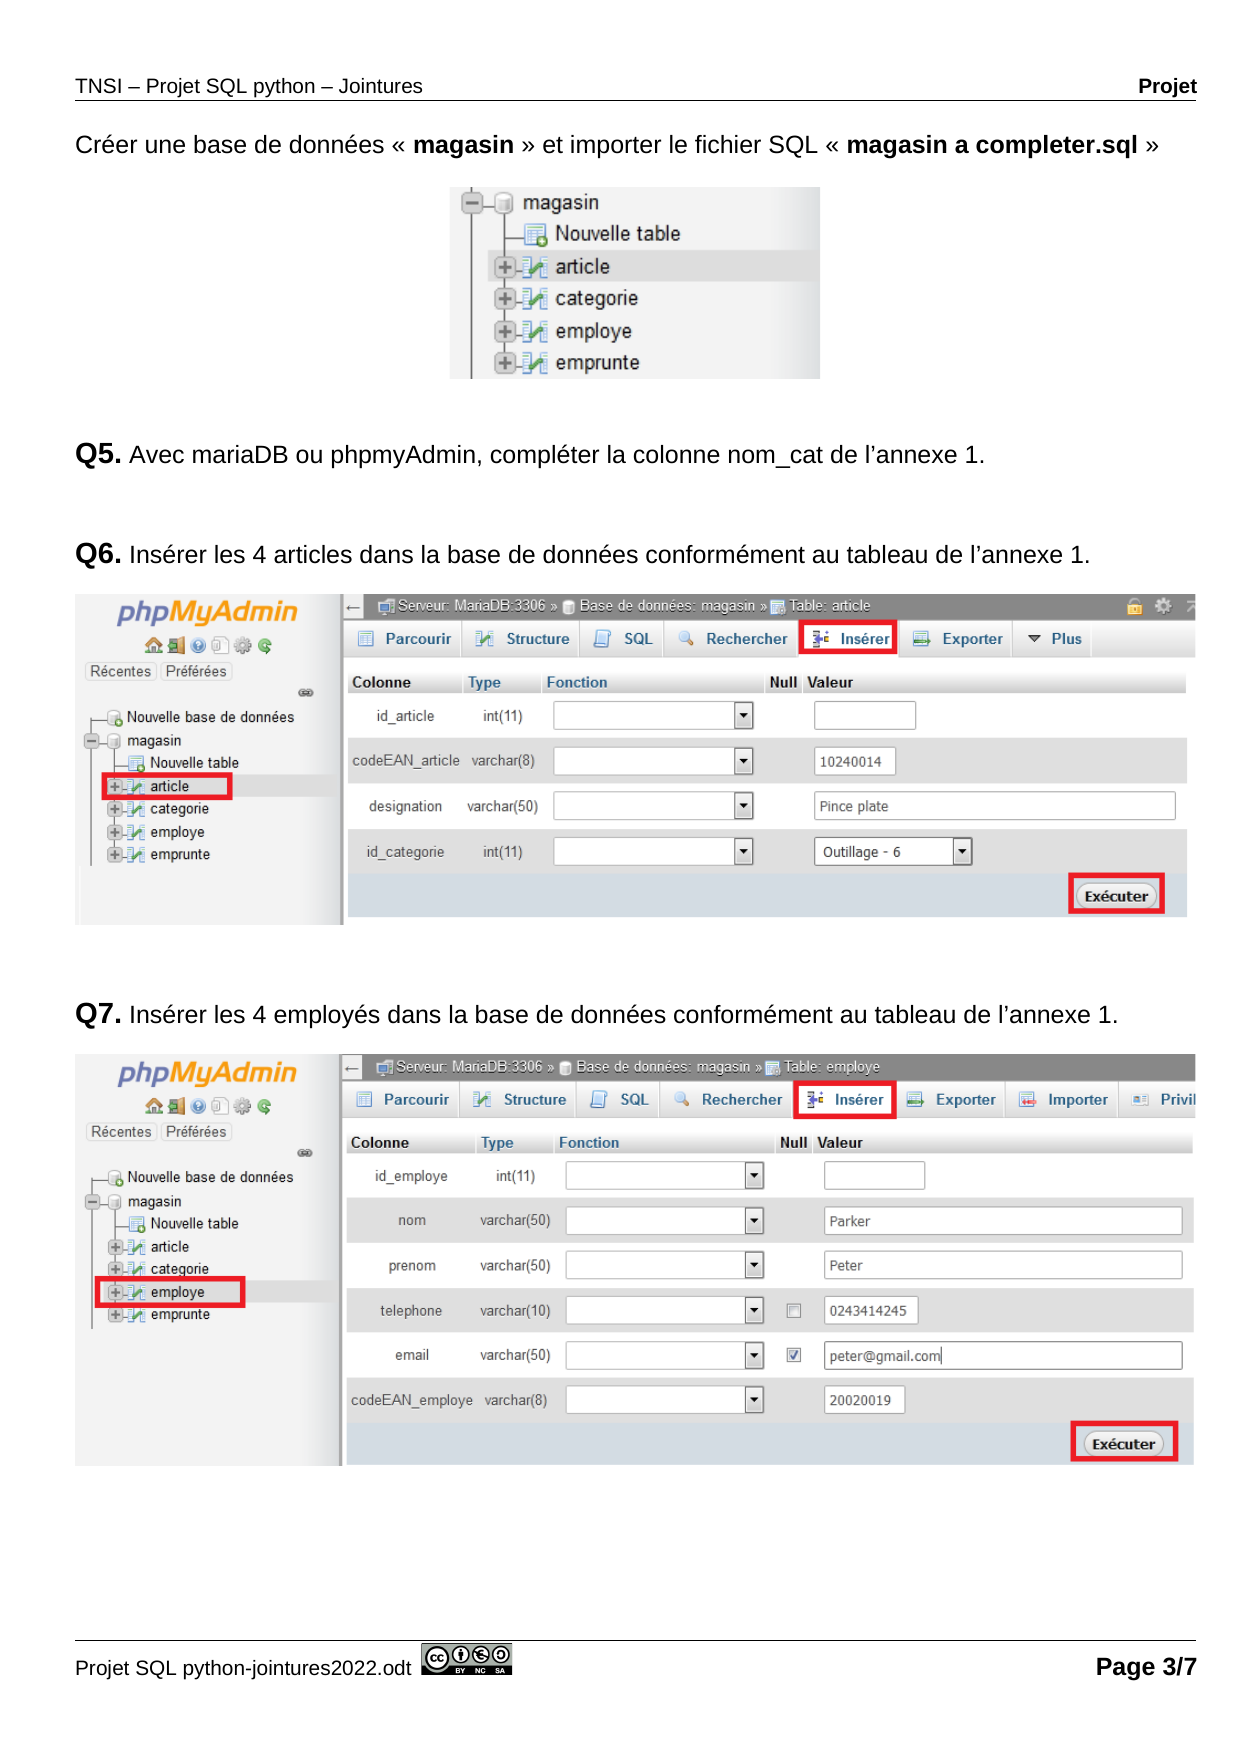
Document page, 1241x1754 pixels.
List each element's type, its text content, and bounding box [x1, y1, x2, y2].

text Q6. Insérer les 4 articles dans la base de données conformément au tableau de l’annexe 1. [75, 536, 1196, 569]
text Créer une base de données « magasin » et importer le fichier SQL « magasin a completer.sql » [75, 129, 1196, 158]
text Q7. Insérer les 4 employés dans la base de données conformément au tableau de l’annexe 1. [75, 996, 1196, 1029]
picture [75, 1054, 1196, 1466]
picture [449, 187, 821, 379]
picture [421, 1643, 513, 1675]
picture [75, 594, 1196, 925]
text Q5. Avec mariaDB ou phpmyAdmin, compléter la colonne nom_cat de l’annexe 1. [75, 436, 1196, 470]
